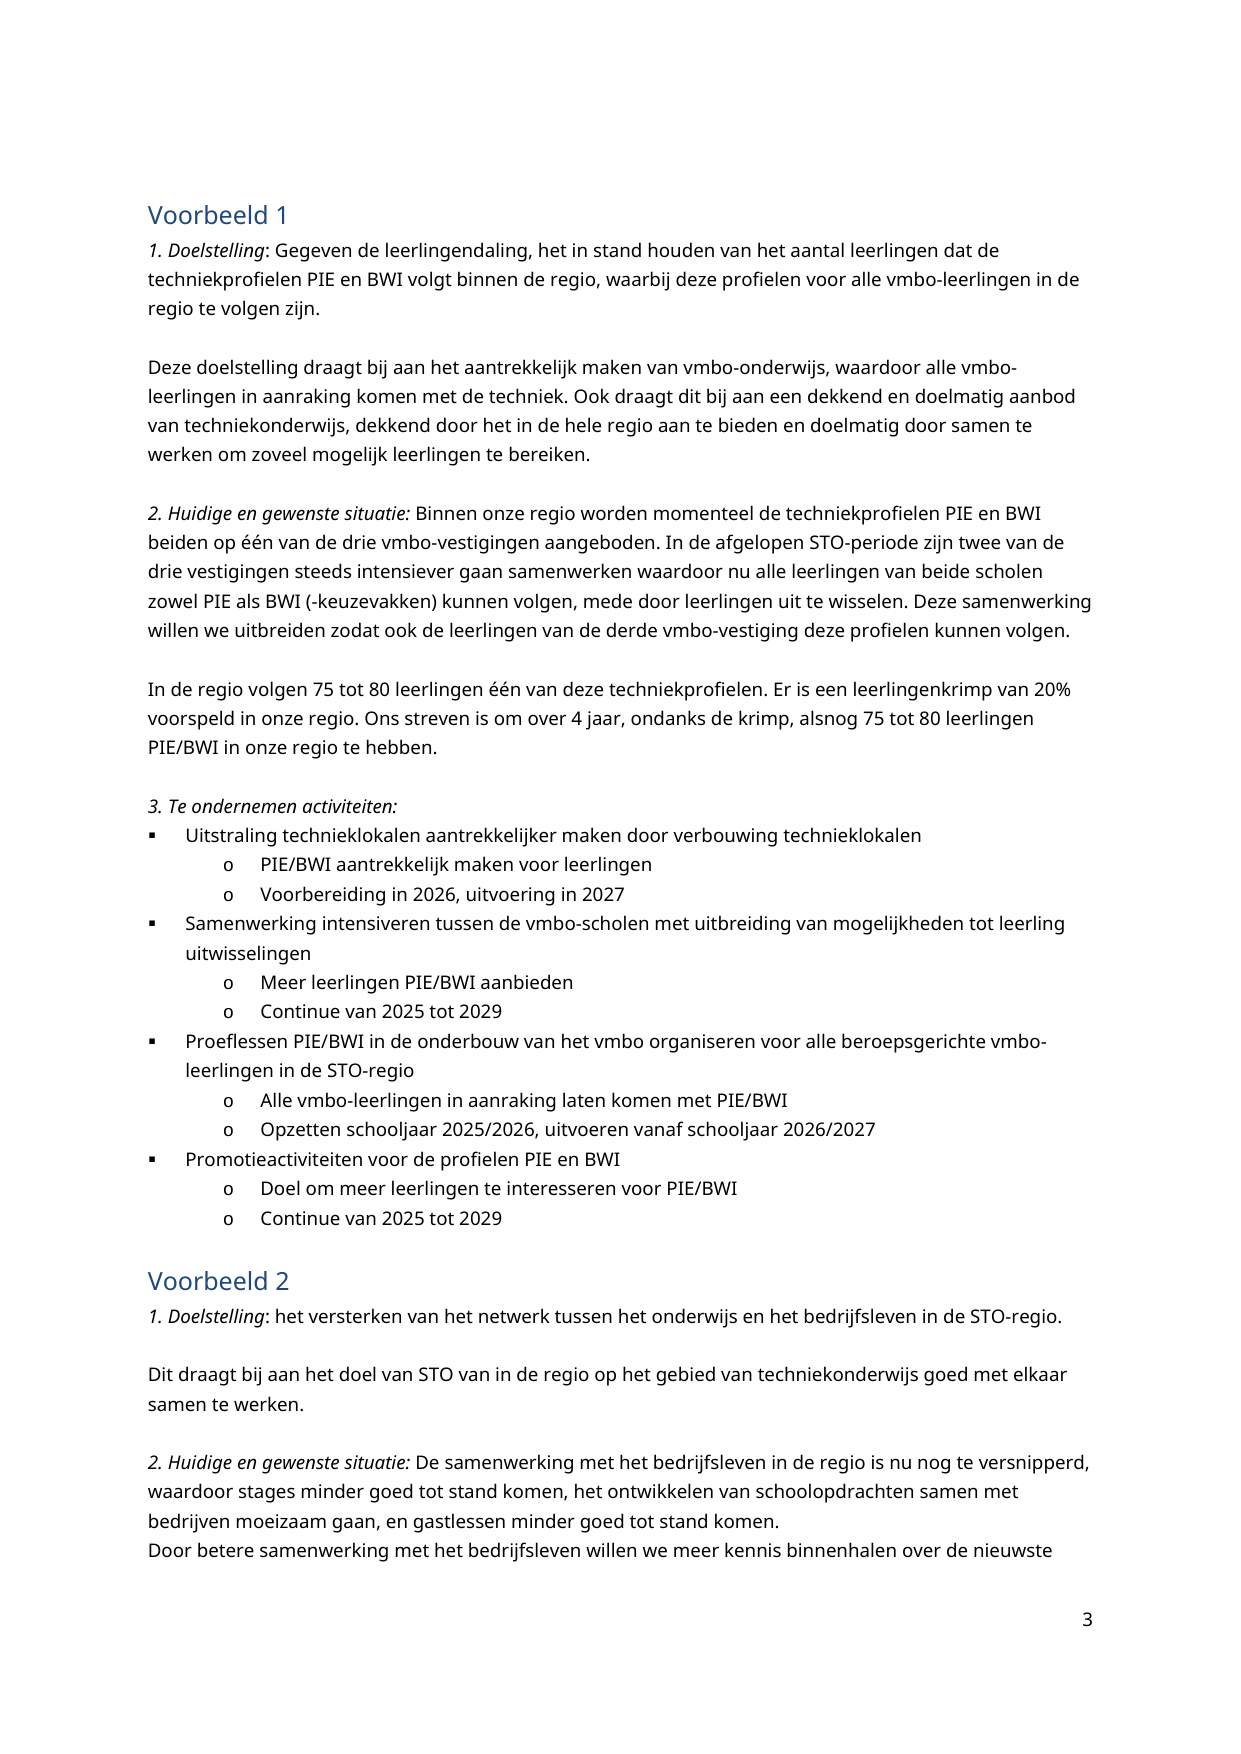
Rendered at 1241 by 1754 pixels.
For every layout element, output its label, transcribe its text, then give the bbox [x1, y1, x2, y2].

list Continue van 2025 tot 2029 [223, 999, 1093, 1024]
subtitle Voorbeeld 1 [148, 198, 1093, 232]
list Alle vmbo-leerlingen in aanraking laten komen met PIE/BWI [223, 1087, 1093, 1113]
subtitle Voorbeeld 2 [148, 1264, 1093, 1298]
list Uitstraling technieklokalen aantrekkelijker maken door verbouwing technieklokalen [148, 822, 1093, 848]
text In de regio volgen 75 tot 80 leerlingen één van deze techniekprofielen. Er is een leerlingenkrimp van 20% voorspeld in onze regio. Ons streven is om over 4 jaar, ondanks de krimp, alsnog 75 tot 80 leerlingen PIE/BWI in onze regio te hebben. [148, 676, 1093, 760]
text Dit draagt bij aan het doel van STO van in de regio op het gebied van techniekonderwijs goed met elkaar samen te werken. [148, 1362, 1093, 1416]
list Doel om meer leerlingen te interesseren voor PIE/BWI [223, 1175, 1093, 1201]
list PIE/BWI aantrekkelijk maken voor leerlingen [223, 852, 1093, 877]
text 3. Te ondernemen activiteiten: [148, 793, 1093, 818]
list Opzetten schooljaar 2025/2026, uitvoeren vanaf schooljaar 2026/2027 [223, 1117, 1093, 1142]
list Proeflessen PIE/BWI in de onderbouw van het vmbo organiseren voor alle beroepsgerichte vmbo-leerlingen in de STO-regio [148, 1028, 1093, 1083]
text Deze doelstelling draagt bij aan het aantrekkelijk maken van vmbo-onderwijs, waardoor alle vmbo-leerlingen in aanraking komen met de techniek. Ook draagt dit bij aan een dekkend en doelmatig aanbod van techniekonderwijs, dekkend door het in de hele regio aan te bieden en doelmatig door samen te werken om zoveel mogelijk leerlingen te bereiken. [148, 354, 1093, 467]
list Voorbereiding in 2026, uitvoering in 2027 [223, 881, 1093, 907]
text 2. Huidige en gewenste situatie: De samenwerking met het bedrijfsleven in de regio is nu nog te versnipperd, waardoor stages minder goed tot stand komen, het ontwikkelen van schoolopdrachten samen met bedrijven moeizaam gaan, en gastlessen minder goed tot stand komen. Door betere samenwerking met het bedrijfsleven willen we meer kennis binnenhalen over de nieuwste [148, 1449, 1093, 1563]
list Meer leerlingen PIE/BWI aanbieden [223, 969, 1093, 995]
text 1. Doelstelling: Gegeven de leerlingendaling, het in stand houden van het aantal leerlingen dat de techniekprofielen PIE en BWI volgt binnen de regio, waarbij deze profielen voor alle vmbo-leerlingen in de regio te volgen zijn. [148, 237, 1093, 321]
list Samenwerking intensiveren tussen de vmbo-scholen met uitbreiding van mogelijkheden tot leerling uitwisselingen [148, 911, 1093, 966]
list Promotieactiviteiten voor de profielen PIE en BWI [148, 1146, 1093, 1172]
text 2. Huidige en gewenste situatie: Binnen onze regio worden momenteel de techniekprofielen PIE en BWI beiden op één van de drie vmbo-vestigingen aangeboden. In de afgelopen STO-periode zijn twee van de drie vestigingen steeds intensiever gaan samenwerken waardoor nu alle leerlingen van beide scholen zowel PIE als BWI (-keuzevakken) kunnen volgen, mede door leerlingen uit te wisselen. Deze samenwerking willen we uitbreiden zodat ook de leerlingen van de derde vmbo-vestiging deze profielen kunnen volgen. [148, 500, 1093, 643]
list Continue van 2025 tot 2029 [223, 1205, 1093, 1231]
text 1. Doelstelling: het versterken van het netwerk tussen het onderwijs en het bedrijfsleven in de STO-regio. [148, 1303, 1093, 1328]
